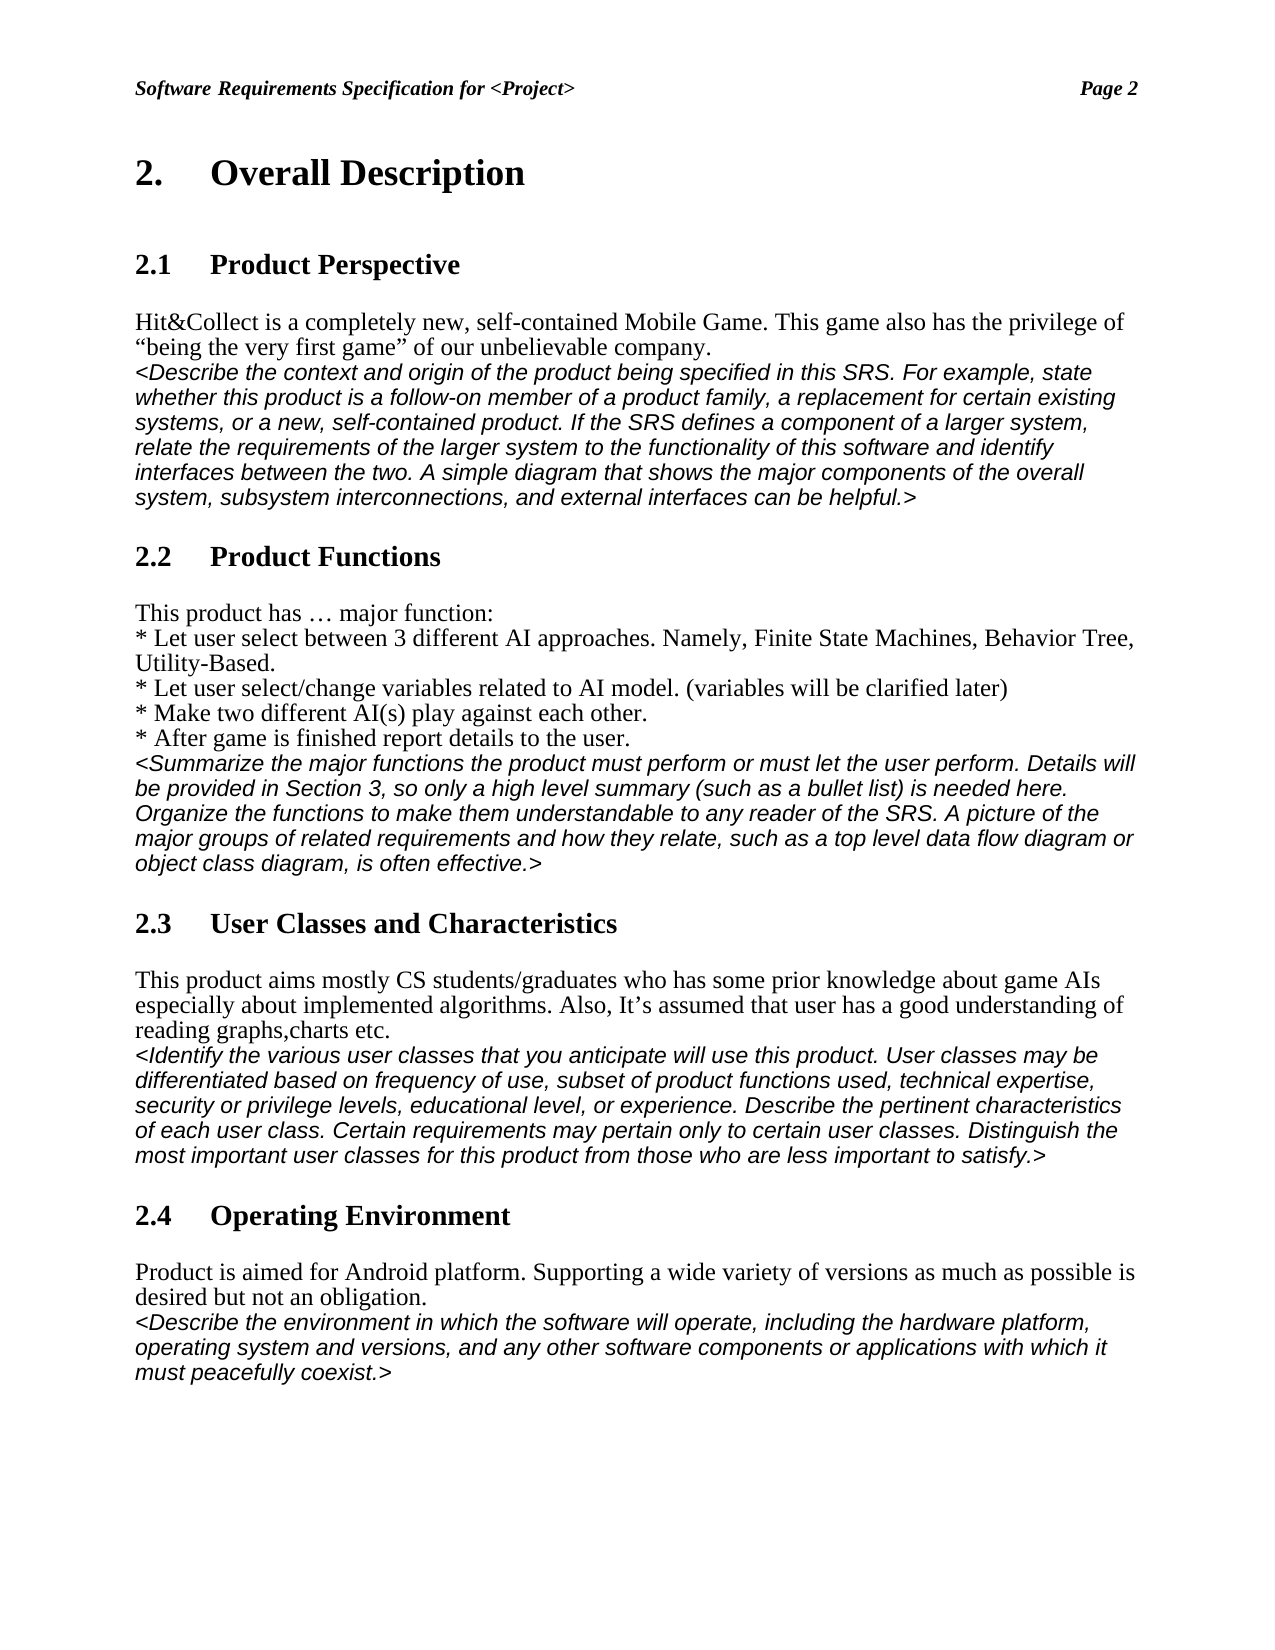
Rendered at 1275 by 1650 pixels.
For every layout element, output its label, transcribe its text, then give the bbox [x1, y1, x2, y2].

subtitle User Classes and Characteristics [135, 906, 1140, 939]
text * Let user select/change variables related to AI model. (variables will be clarified later) [135, 677, 1140, 702]
text Hit&Collect is a completely new, self-contained Mobile Game. This game also has the privilege of “being the very first game” of our unbelievable company. [135, 310, 1140, 360]
text * Make two different AI(s) play against each other. [135, 702, 1140, 727]
text * Let user select between 3 different AI approaches. Namely, Finite State Machines, Behavior Tree, Utility-Based. [135, 627, 1140, 677]
subtitle Product Functions [135, 539, 1140, 573]
text This product aims mostly CS students/graduates who has some prior knowledge about game AIs especially about implemented algorithms. Also, It’s assumed that user has a good understanding of reading graphs,charts etc. [135, 969, 1140, 1044]
subtitle Overall Description [135, 150, 1140, 193]
text * After game is finished report details to the user. [135, 727, 1140, 752]
subtitle Operating Environment [135, 1198, 1140, 1231]
text <Describe the environment in which the software will operate, including the hardware platform, operating system and versions, and any other software components or applications with which it must peacefully coexist.> [135, 1311, 1140, 1386]
text Product is aimed for Android platform. Supporting a wide variety of versions as much as possible is desired but not an obligation. [135, 1261, 1140, 1311]
text <Identify the various user classes that you anticipate will use this product. User classes may be differentiated based on frequency of use, subset of product functions used, technical expertise, security or privilege levels, educational level, or experience. Describe the pertinent characteristics of each user class. Certain requirements may pertain only to certain user classes. Distinguish the most important user classes for this product from those who are less important to satisfy.> [135, 1044, 1140, 1169]
text <Describe the context and origin of the product being specified in this SRS. For example, state whether this product is a follow-on member of a product family, a replacement for certain existing systems, or a new, self-contained product. If the SRS defines a component of a larger system, relate the requirements of the larger system to the functionality of this software and identify interfaces between the two. A simple diagram that shows the major components of the overall system, subsystem interconnections, and external interfaces can be helpful.> [135, 360, 1140, 510]
text This product has … major function: [135, 602, 1140, 627]
text <Summarize the major functions the product must perform or must let the user perform. Details will be provided in Section 3, so only a high level summary (such as a bullet list) is needed here. Organize the functions to make them understandable to any reader of the SRS. A picture of the major groups of related requirements and how they relate, such as a top level data flow diagram or object class diagram, is often effective.> [135, 752, 1140, 877]
subtitle Product Perspective [135, 247, 1140, 281]
